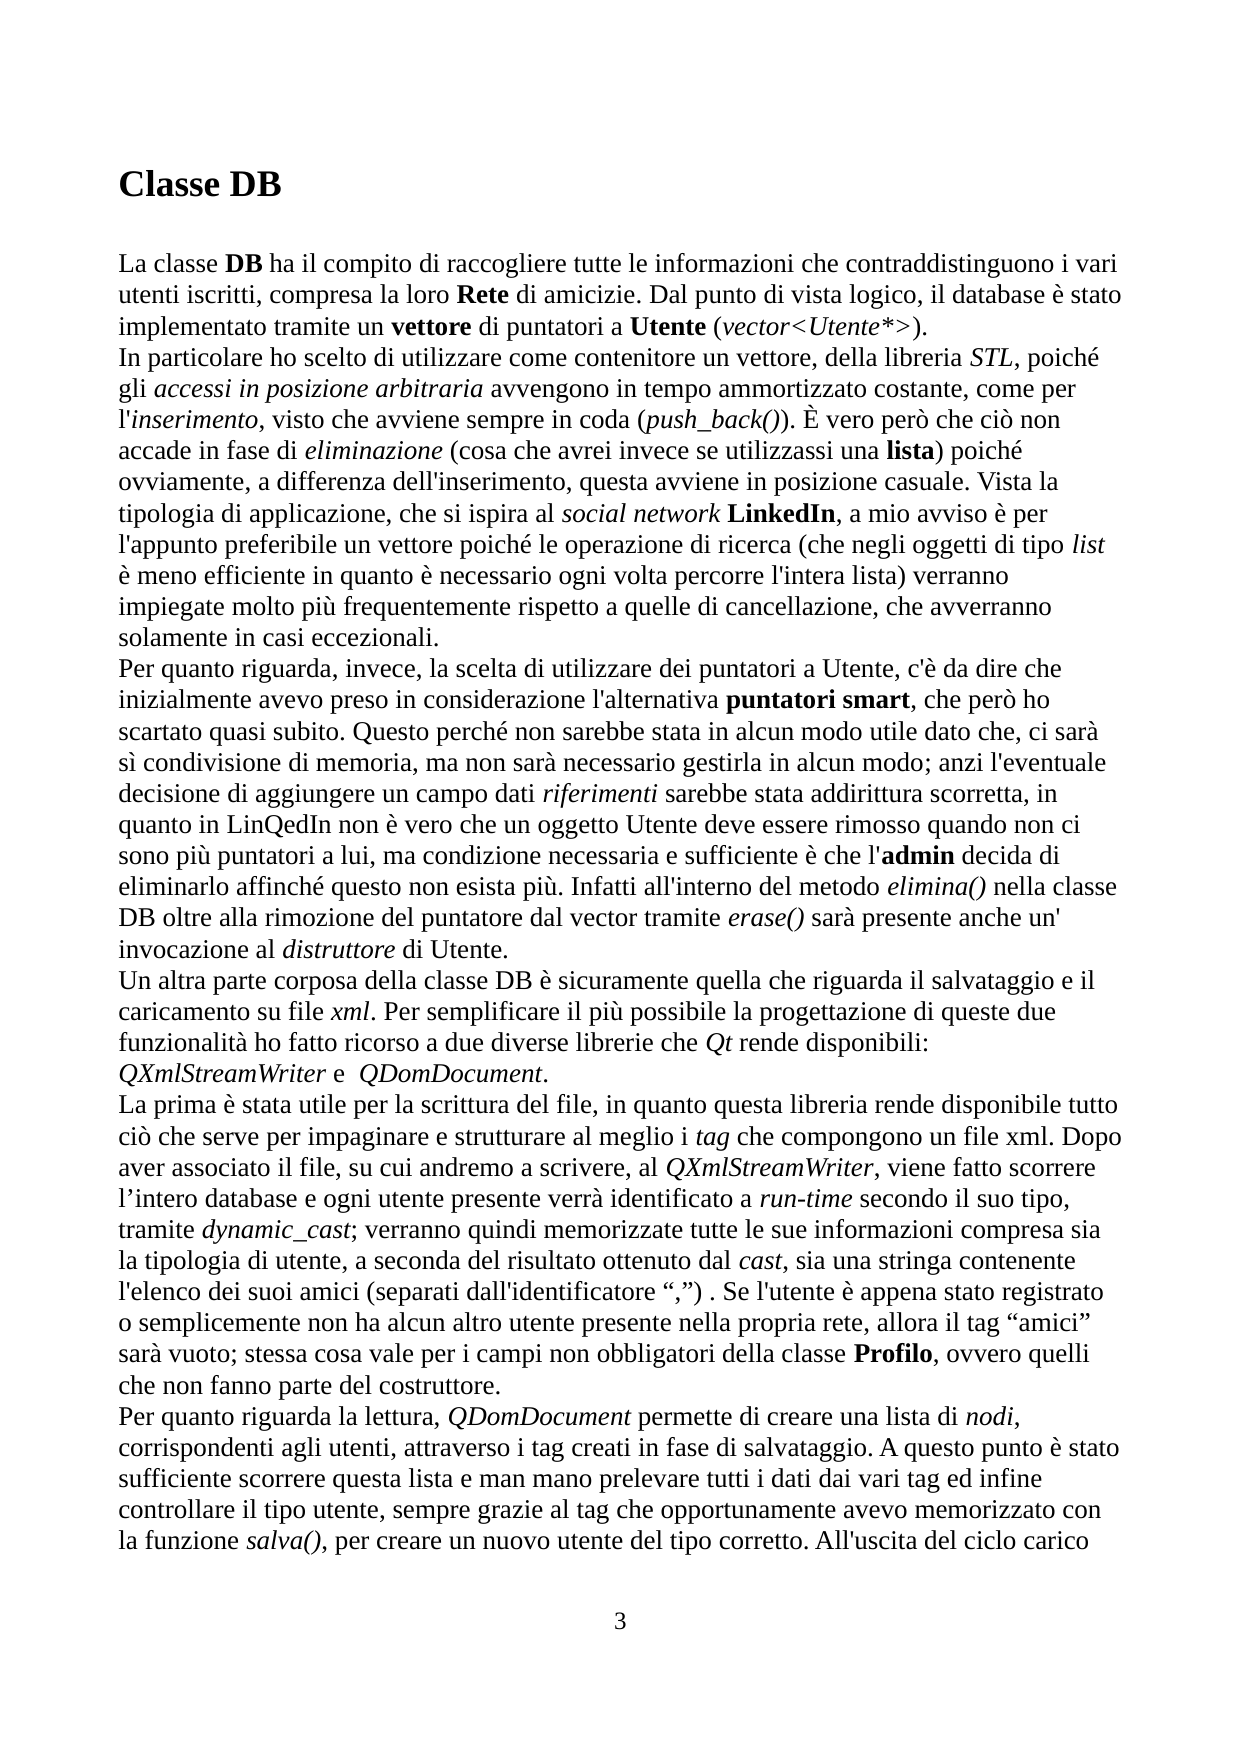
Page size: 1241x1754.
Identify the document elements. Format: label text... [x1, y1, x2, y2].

text utenti iscritti, compresa la loro Rete di amicizie. Dal punto di vista logico, il database è stato implementato tramite un vettore di puntatori a Utente (vector<Utente*>). [118, 279, 1122, 341]
text La prima è stata utile per la scrittura del file, in quanto questa libreria rende disponibile tutto ciò che serve per impaginare e strutturare al meglio i tag che compongono un file xml. Dopo aver associato il file, su cui andremo a scrivere, al QXmlStreamWriter, viene fatto scorrere l’intero database e ogni utente presente verrà identificato a run-time secondo il suo tipo, tramite dynamic_cast; verranno quindi memorizzate tutte le sue informazioni compresa sia la tipologia di utente, a seconda del risultato ottenuto dal cast, sia una stringa contenente l'elenco dei suoi amici (separati dall'identificatore “,”) . Se l'utente è appena stato registrato o semplicemente non ha alcun altro utente presente nella propria rete, allora il tag “amici” sarà vuoto; stessa cosa vale per i campi non obbligatori della classe Profilo, ovvero quelli che non fanno parte del costruttore. [118, 1088, 1122, 1400]
text Classe DB [118, 161, 1122, 204]
text La classe DB ha il compito di raccogliere tutte le informazioni che contraddistinguono i vari [118, 247, 1122, 279]
text Per quanto riguarda la lettura, QDomDocument permette di creare una lista di nodi, corrispondenti agli utenti, attraverso i tag creati in fase di salvataggio. A questo punto è stato sufficiente scorrere questa lista e man mano prelevare tutti i dati dai vari tag ed infine controllare il tipo utente, sempre grazie al tag che opportunamente avevo memorizzato con la funzione salva(), per creare un nuovo utente del tipo corretto. All'uscita del ciclo carico [118, 1400, 1122, 1556]
text In particolare ho scelto di utilizzare come contenitore un vettore, della libreria STL, poiché gli accessi in posizione arbitraria avvengono in tempo ammortizzato costante, come per l'inserimento, visto che avviene sempre in coda (push_back()). È vero però che ciò non accade in fase di eliminazione (cosa che avrei invece se utilizzassi una lista) poiché ovviamente, a differenza dell'inserimento, questa avviene in posizione casuale. Vista la tipologia di applicazione, che si ispira al social network LinkedIn, a mio avviso è per l'appunto preferibile un vettore poiché le operazione di ricerca (che negli oggetti di tipo list è meno efficiente in quanto è necessario ogni volta percorre l'intera lista) verranno impiegate molto più frequentemente rispetto a quelle di cancellazione, che avverranno solamente in casi eccezionali. [118, 341, 1122, 652]
text Per quanto riguarda, invece, la scelta di utilizzare dei puntatori a Utente, c'è da dire che inizialmente avevo preso in considerazione l'alternativa puntatori smart, che però ho scartato quasi subito. Questo perché non sarebbe stata in alcun modo utile dato che, ci sarà sì condivisione di memoria, ma non sarà necessario gestirla in alcun modo; anzi l'eventuale decisione di aggiungere un campo dati riferimenti sarebbe stata addirittura scorretta, in quanto in LinQedIn non è vero che un oggetto Utente deve essere rimosso quando non ci sono più puntatori a lui, ma condizione necessaria e sufficiente è che l'admin decida di eliminarlo affinché questo non esista più. Infatti all'interno del metodo elimina() nella classe DB oltre alla rimozione del puntatore dal vector tramite erase() sarà presente anche un' invocazione al distruttore di Utente. [118, 652, 1122, 964]
text Un altra parte corposa della classe DB è sicuramente quella che riguarda il salvataggio e il caricamento su file xml. Per semplificare il più possibile la progettazione di queste due funzionalità ho fatto ricorso a due diverse librerie che Qt rende disponibili: QXmlStreamWriter e QDomDocument. [118, 964, 1122, 1088]
